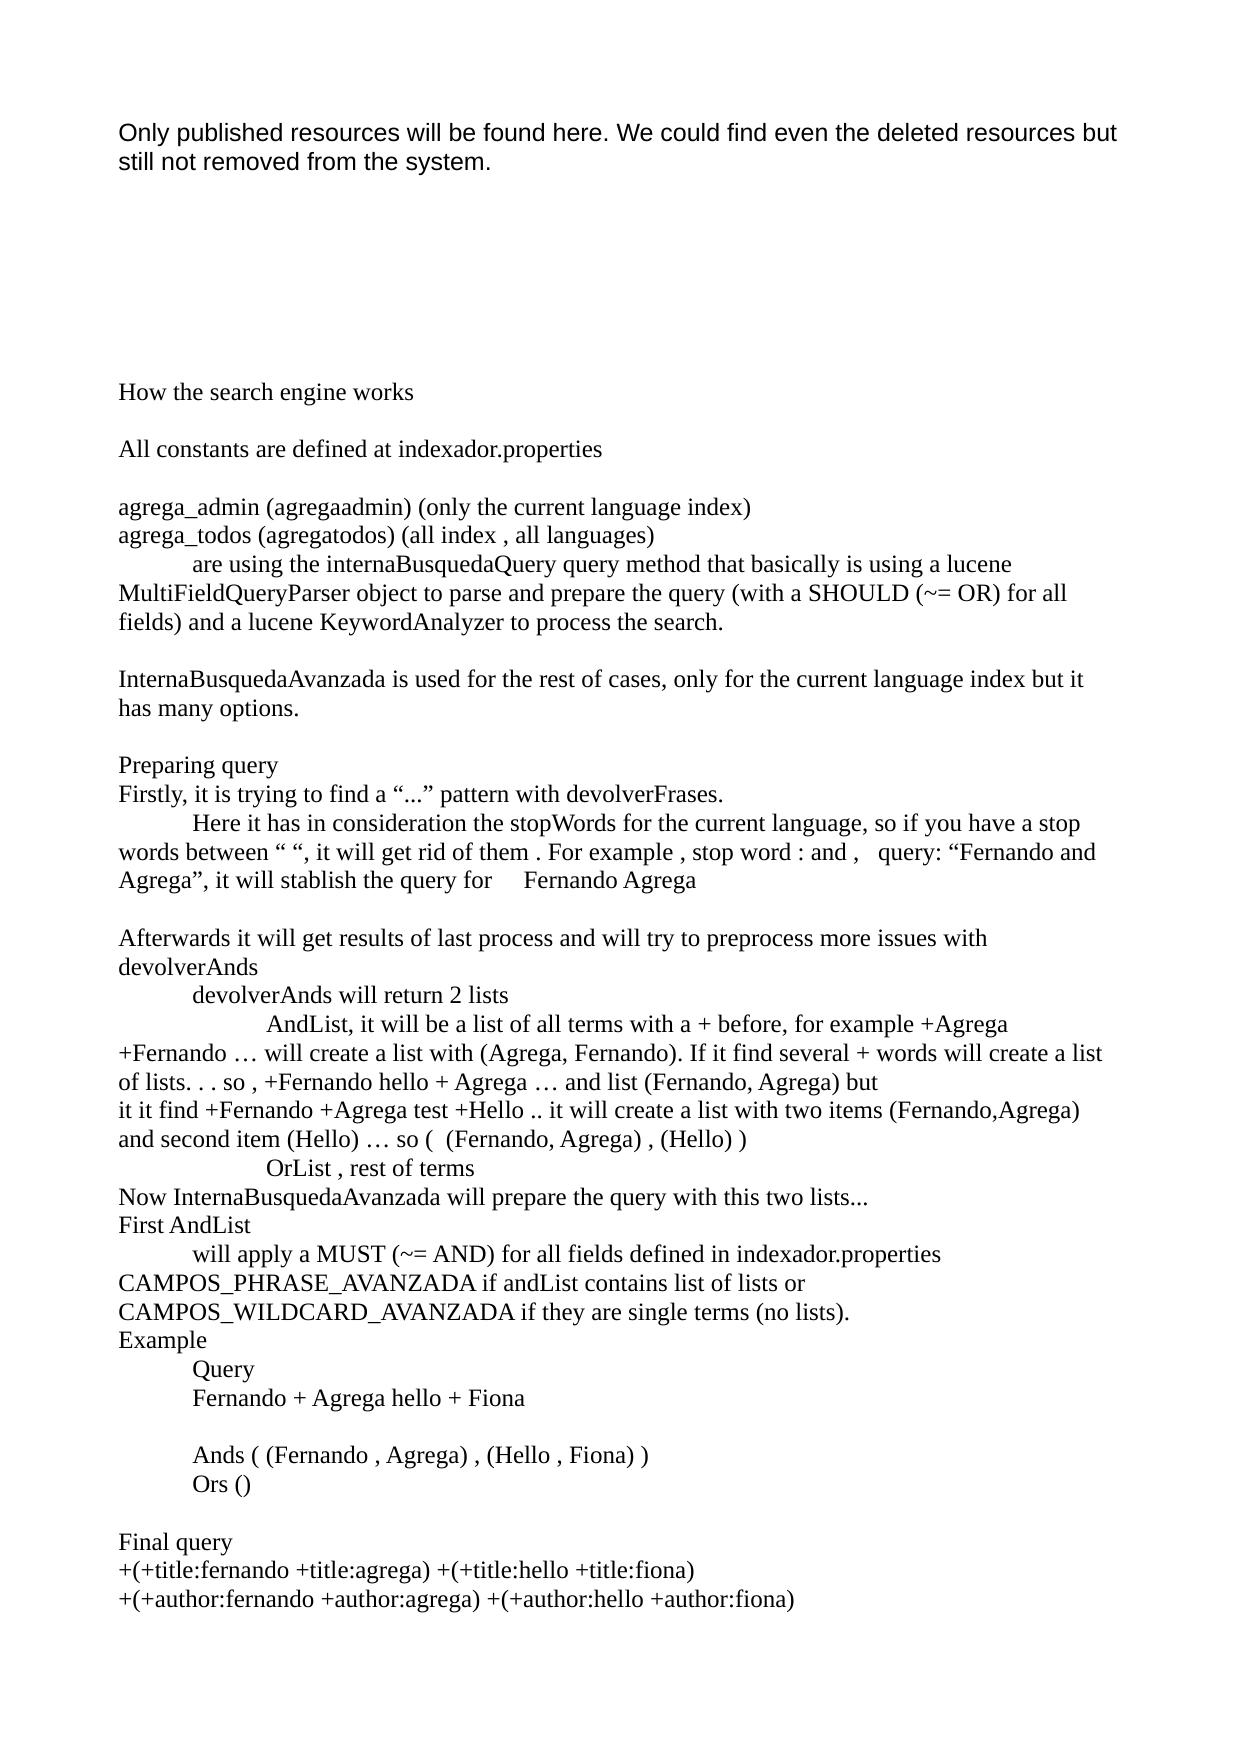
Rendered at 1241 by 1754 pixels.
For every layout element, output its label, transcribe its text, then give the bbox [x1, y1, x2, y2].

text AndList, it will be a list of all terms with a + before, for example +Agrega +Fernando … will create a list with (Agrega, Fernando). If it find several + words will create a list of lists. . . so , +Fernando hello + Agrega … and list (Fernando, Agrega) but [118, 1009, 1122, 1096]
text it it find +Fernando +Agrega test +Hello .. it will create a list with two items (Fernando,Agrega) and second item (Hello) … so ( (Fernando, Agrega) , (Hello) ) [118, 1096, 1122, 1153]
text OrList , rest of terms [118, 1153, 1122, 1182]
text Final query [118, 1527, 1122, 1556]
text devolverAnds will return 2 lists [118, 981, 1122, 1009]
text Now InternaBusquedaAvanzada will prepare the query with this two lists... [118, 1182, 1122, 1211]
text How the search engine works [118, 377, 1122, 406]
text Ands ( (Fernando , Agrega) , (Hello , Fiona) ) [118, 1441, 1122, 1469]
text Only published resources will be found here. We could find even the deleted resources but still not removed from the system. [44, 118, 1122, 176]
text agrega_admin (agregaadmin) (only the current language index) [118, 492, 1122, 521]
text Ors () [118, 1469, 1122, 1498]
text Firstly, it is trying to find a “...” pattern with devolverFrases. [118, 779, 1122, 808]
text will apply a MUST (~= AND) for all fields defined in indexador.properties CAMPOS_PHRASE_AVANZADA if andList contains list of lists or CAMPOS_WILDCARD_AVANZADA if they are single terms (no lists). [118, 1239, 1122, 1326]
text are using the internaBusquedaQuery query method that basically is using a lucene MultiFieldQueryParser object to parse and prepare the query (with a SHOULD (~= OR) for all fields) and a lucene KeywordAnalyzer to process the search. [118, 549, 1122, 636]
text Fernando + Agrega hello + Fiona [118, 1383, 1122, 1412]
text First AndList [118, 1211, 1122, 1239]
text InternaBusquedaAvanzada is used for the rest of cases, only for the current language index but it has many options. [118, 664, 1122, 722]
text Afterwards it will get results of last process and will try to preprocess more issues with devolverAnds [118, 923, 1122, 981]
text Preparing query [118, 751, 1122, 779]
text Example [118, 1326, 1122, 1354]
text agrega_todos (agregatodos) (all index , all languages) [118, 521, 1122, 549]
text Query [118, 1354, 1122, 1383]
text Here it has in consideration the stopWords for the current language, so if you have a stop words between “ “, it will get rid of them . For example , stop word : and , query: “Fernando and Agrega”, it will stablish the query for Fernando Agrega [118, 808, 1122, 894]
text +(+author:fernando +author:agrega) +(+author:hello +author:fiona) [118, 1584, 1122, 1613]
text All constants are defined at indexador.properties [118, 434, 1122, 463]
text +(+title:fernando +title:agrega) +(+title:hello +title:fiona) [118, 1556, 1122, 1584]
